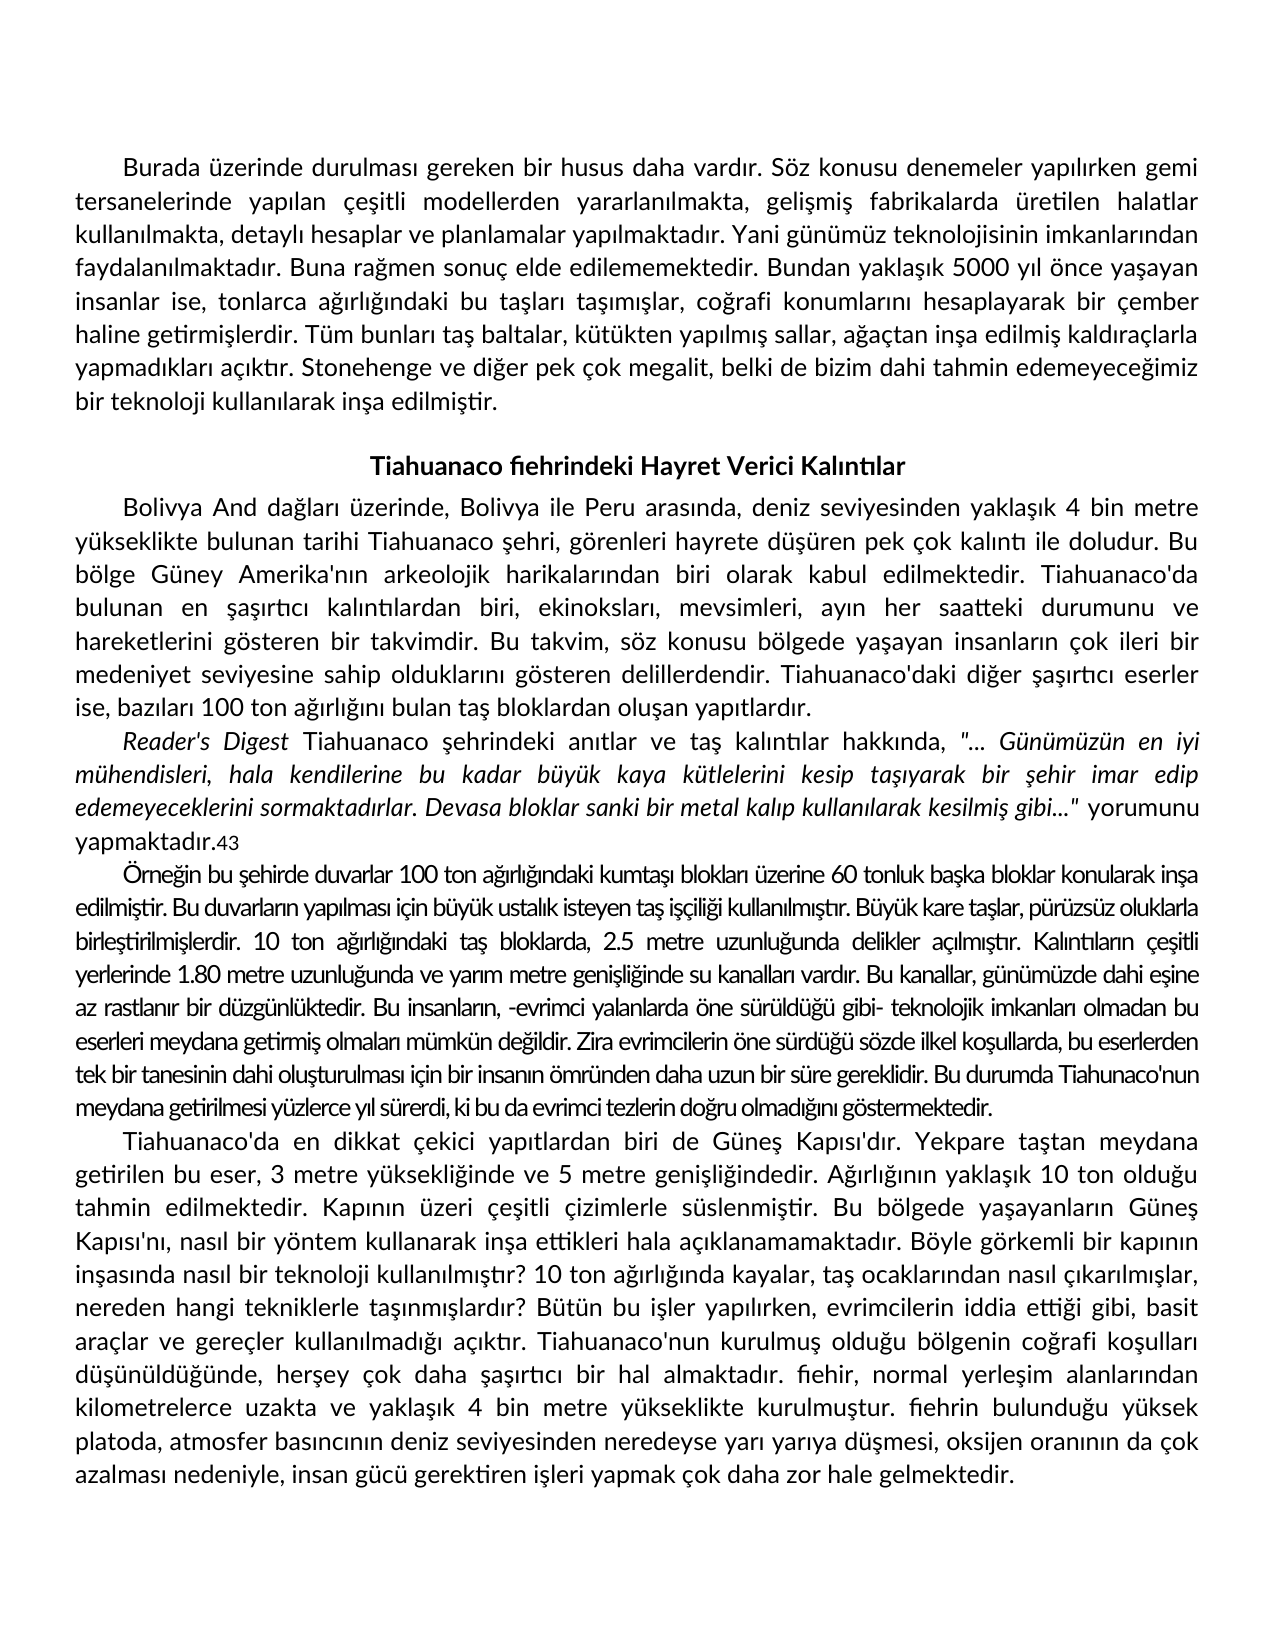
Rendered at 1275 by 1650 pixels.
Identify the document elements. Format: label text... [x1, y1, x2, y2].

text Reader's Digest Tiahuanaco şehrindeki anıtlar ve taş kalıntılar hakkında, "... Günümüzün en iyi mühendisleri, hala kendilerine bu kadar büyük kaya kütlelerini kesip taşıyarak bir şehir imar edip edemeyeceklerini sormaktadırlar. Devasa bloklar sanki bir metal kalıp kullanılarak kesilmiş gibi..." yorumunu yapmaktadır.43 [75, 723, 1200, 857]
text Tiahuanaco'da en dikkat çekici yapıtlardan biri de Güneş Kapısı'dır. Yekpare taştan meydana getirilen bu eser, 3 metre yüksekliğinde ve 5 metre genişliğindedir. Ağırlığının yaklaşık 10 ton olduğu tahmin edilmektedir. Kapının üzeri çeşitli çizimlerle süslenmiştir. Bu bölgede yaşayanların Güneş Kapısı'nı, nasıl bir yöntem kullanarak inşa ettikleri hala açıklanamamaktadır. Böyle görkemli bir kapının inşasında nasıl bir teknoloji kullanılmıştır? 10 ton ağırlığında kayalar, taş ocaklarından nasıl çıkarılmışlar, nereden hangi tekniklerle taşınmışlardır? Bütün bu işler yapılırken, evrimcilerin iddia ettiği gibi, basit araçlar ve gereçler kullanılmadığı açıktır. Tiahuanaco'nun kurulmuş olduğu bölgenin coğrafi koşulları düşünüldüğünde, herşey çok daha şaşırtıcı bir hal almaktadır. ﬁehir, normal yerleşim alanlarından kilometrelerce uzakta ve yaklaşık 4 bin metre yükseklikte kurulmuştur. ﬁehrin bulunduğu yüksek platoda, atmosfer basıncının deniz seviyesinden neredeyse yarı yarıya düşmesi, oksijen oranının da çok azalması nedeniyle, insan gücü gerektiren işleri yapmak çok daha zor hale gelmektedir. [75, 1123, 1200, 1490]
text Örneğin bu şehirde duvarlar 100 ton ağırlığındaki kumtaşı blokları üzerine 60 tonluk başka bloklar konularak inşa edilmiştir. Bu duvarların yapılması için büyük ustalık isteyen taş işçiliği kullanılmıştır. Büyük kare taşlar, pürüzsüz oluklarla birleştirilmişlerdir. 10 ton ağırlığındaki taş bloklarda, 2.5 metre uzunluğunda delikler açılmıştır. Kalıntıların çeşitli yerlerinde 1.80 metre uzunluğunda ve yarım metre genişliğinde su kanalları vardır. Bu kanallar, günümüzde dahi eşine az rastlanır bir düzgünlüktedir. Bu insanların, -evrimci yalanlarda öne sürüldüğü gibi- teknolojik imkanları olmadan bu eserleri meydana getirmiş olmaları mümkün değildir. Zira evrimcilerin öne sürdüğü sözde ilkel koşullarda, bu eserlerden tek bir tanesinin dahi oluşturulması için bir insanın ömründen daha uzun bir süre gereklidir. Bu durumda Tiahunaco'nun meydana getirilmesi yüzlerce yıl sürerdi, ki bu da evrimci tezlerin doğru olmadığını göstermektedir. [75, 857, 1200, 1123]
text Tiahuanaco ﬁehrindeki Hayret Verici Kalıntılar [75, 450, 1200, 481]
text Burada üzerinde durulması gereken bir husus daha vardır. Söz konusu denemeler yapılırken gemi tersanelerinde yapılan çeşitli modellerden yararlanılmakta, gelişmiş fabrikalarda üretilen halatlar kullanılmakta, detaylı hesaplar ve planlamalar yapılmaktadır. Yani günümüz teknolojisinin imkanlarından faydalanılmaktadır. Buna rağmen sonuç elde edilememektedir. Bundan yaklaşık 5000 yıl önce yaşayan insanlar ise, tonlarca ağırlığındaki bu taşları taşımışlar, coğrafi konumlarını hesaplayarak bir çember haline getirmişlerdir. Tüm bunları taş baltalar, kütükten yapılmış sallar, ağaçtan inşa edilmiş kaldıraçlarla yapmadıkları açıktır. Stonehenge ve diğer pek çok megalit, belki de bizim dahi tahmin edemeyeceğimiz bir teknoloji kullanılarak inşa edilmiştir. [75, 150, 1200, 417]
text Bolivya And dağları üzerinde, Bolivya ile Peru arasında, deniz seviyesinden yaklaşık 4 bin metre yükseklikte bulunan tarihi Tiahuanaco şehri, görenleri hayrete düşüren pek çok kalıntı ile doludur. Bu bölge Güney Amerika'nın arkeolojik harikalarından biri olarak kabul edilmektedir. Tiahuanaco'da bulunan en şaşırtıcı kalıntılardan biri, ekinoksları, mevsimleri, ayın her saatteki durumunu ve hareketlerini gösteren bir takvimdir. Bu takvim, söz konusu bölgede yaşayan insanların çok ileri bir medeniyet seviyesine sahip olduklarını gösteren delillerdendir. Tiahuanaco'daki diğer şaşırtıcı eserler ise, bazıları 100 ton ağırlığını bulan taş bloklardan oluşan yapıtlardır. [75, 490, 1200, 723]
